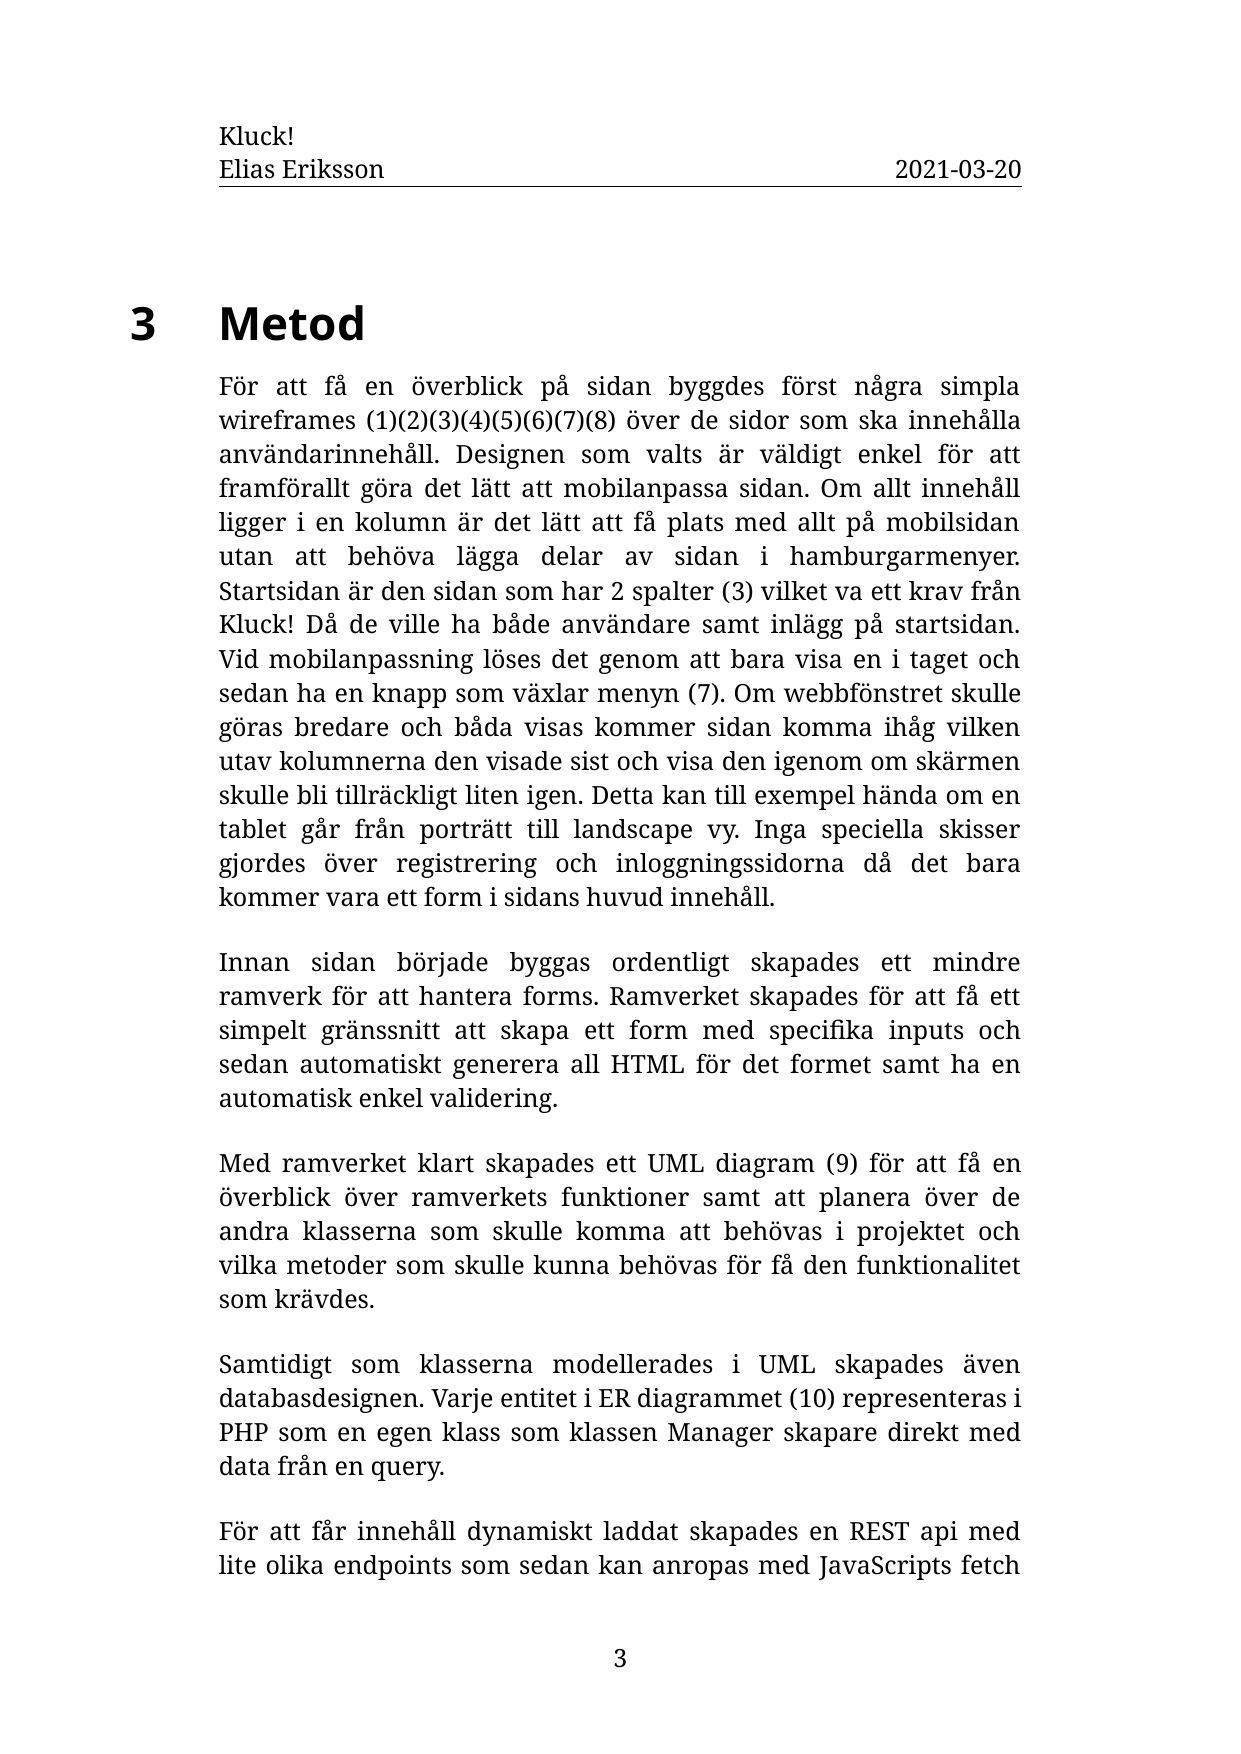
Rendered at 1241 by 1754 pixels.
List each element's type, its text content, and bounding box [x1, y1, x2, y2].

text För att får innehåll dynamiskt laddat skapades en REST api med lite olika endpoints som sedan kan anropas med JavaScripts fetch [218, 1513, 1022, 1582]
text Innan sidan började byggas ordentligt skapades ett mindre ramverk för att hantera forms. Ramverket skapades för att få ett simpelt gränssnitt att skapa ett form med specifika inputs och sedan automatiskt generera all HTML för det formet samt ha en automatisk enkel validering. [218, 944, 1022, 1115]
text Med ramverket klart skapades ett UML diagram (9) för att få en överblick över ramverkets funktioner samt att planera över de andra klasserna som skulle komma att behövas i projektet och vilka metoder som skulle kunna behövas för få den funktionalitet som krävdes. [218, 1146, 1022, 1316]
subtitle Metod [130, 291, 1022, 353]
text Samtidigt som klasserna modellerades i UML skapades även databasdesignen. Varje entitet i ER diagrammet (10) representeras i PHP som en egen klass som klassen Manager skapare direkt med data från en query. [218, 1347, 1022, 1483]
text För att få en överblick på sidan byggdes först några simpla wireframes (1)(2)(3)(4)(5)(6)(7)(8) över de sidor som ska innehålla användarinnehåll. Designen som valts är väldigt enkel för att framförallt göra det lätt att mobilanpassa sidan. Om allt innehåll ligger i en kolumn är det lätt att få plats med allt på mobilsidan utan att behöva lägga delar av sidan i hamburgarmenyer. Startsidan är den sidan som har 2 spalter (3) vilket va ett krav från Kluck! Då de ville ha både användare samt inlägg på startsidan. Vid mobilanpassning löses det genom att bara visa en i taget och sedan ha en knapp som växlar menyn (7). Om webbfönstret skulle göras bredare och båda visas kommer sidan komma ihåg vilken utav kolumnerna den visade sist och visa den igenom om skärmen skulle bli tillräckligt liten igen. Detta kan till exempel hända om en tablet går från porträtt till landscape vy. Inga speciella skisser gjordes över registrering och inloggningssidorna då det bara kommer vara ett form i sidans huvud innehåll. [218, 369, 1022, 914]
